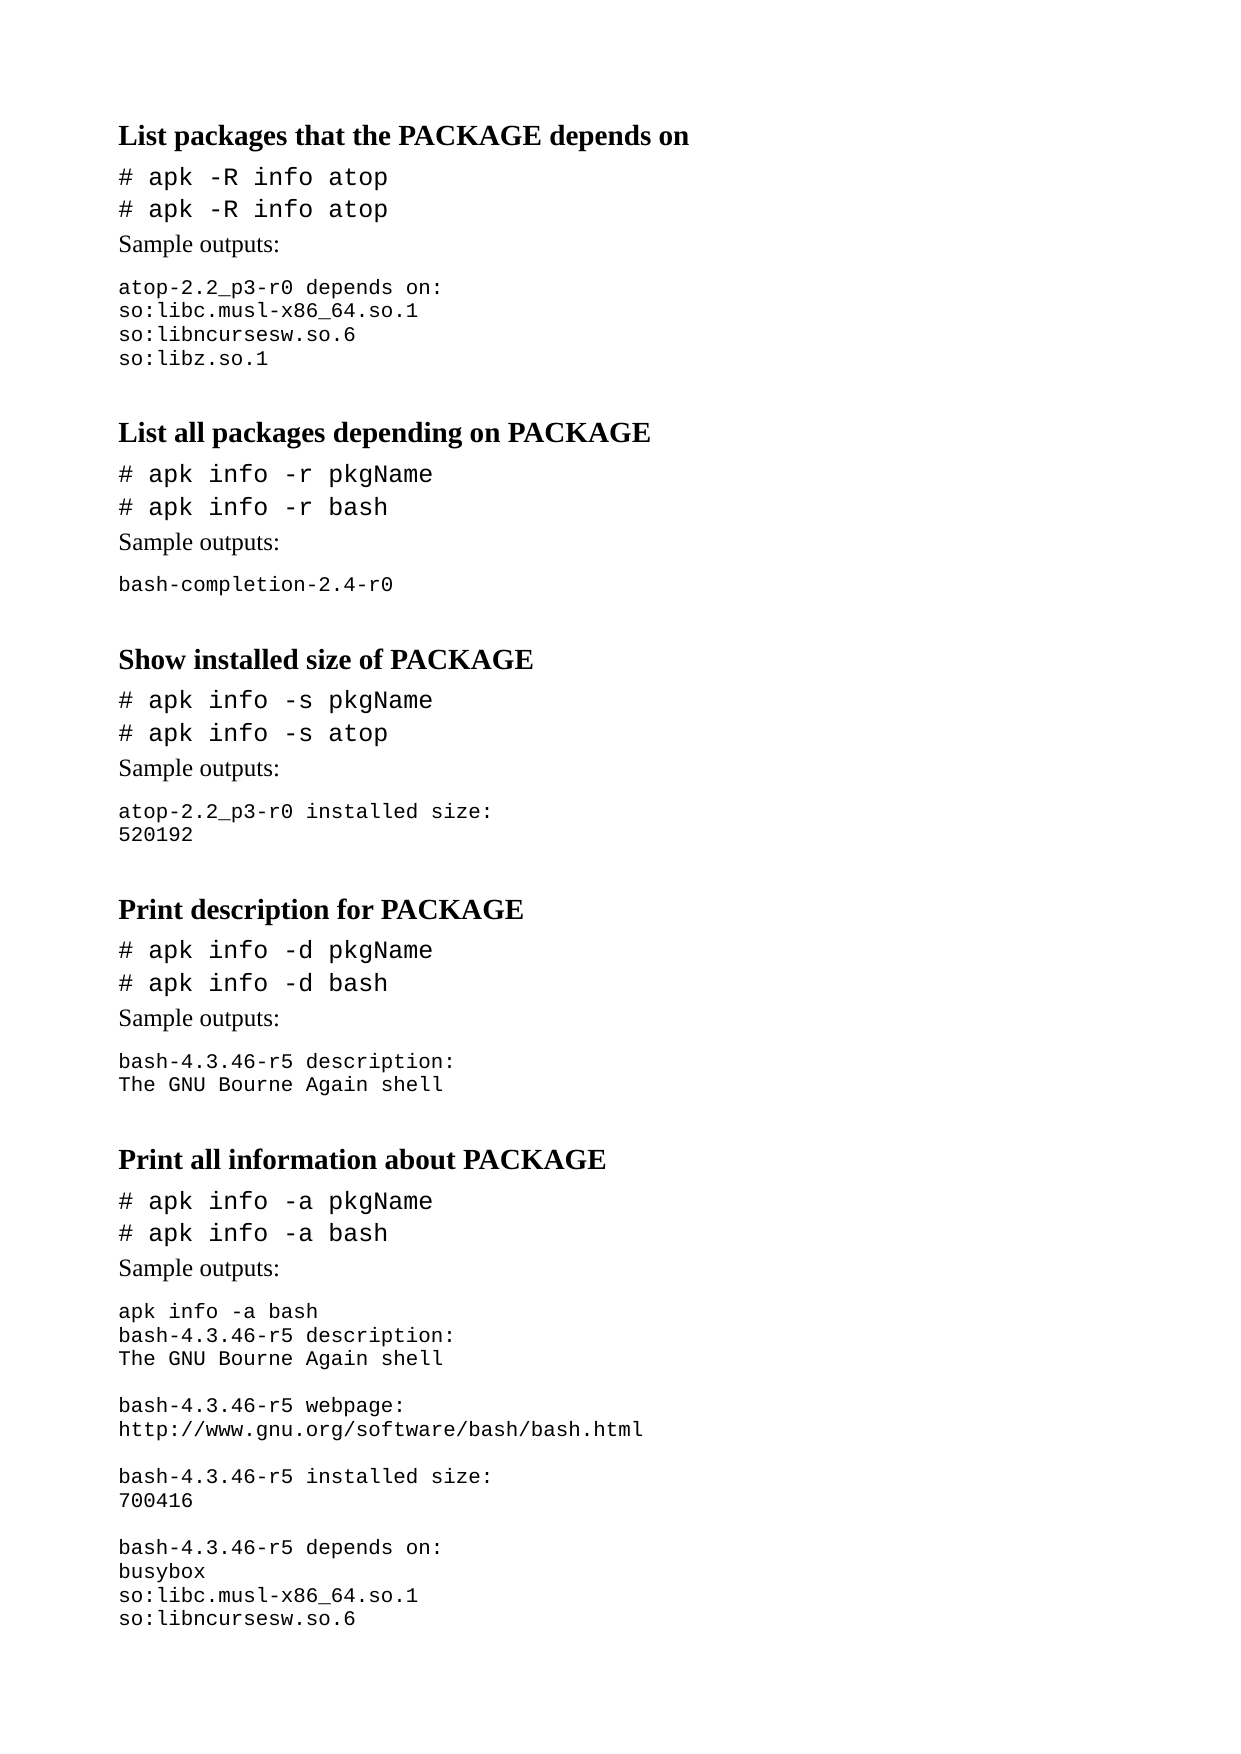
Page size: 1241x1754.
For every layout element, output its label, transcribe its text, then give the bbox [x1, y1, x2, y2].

text so:libc.musl-x86_64.so.1 [118, 301, 1122, 324]
text bash-4.3.46-r5 description: [118, 1324, 1122, 1348]
text # apk info -a pkgName # apk info -a bash Sample outputs: [118, 1188, 1122, 1282]
text # apk -R info atop # apk -R info atop Sample outputs: [118, 164, 1122, 258]
text The GNU Bourne Again shell [118, 1074, 1122, 1098]
text apk info -a bash [118, 1301, 1122, 1324]
text bash-4.3.46-r5 description: [118, 1051, 1122, 1074]
text bash-4.3.46-r5 webpage: [118, 1396, 1122, 1419]
text bash-completion-2.4-r0 [118, 574, 1122, 598]
text # apk info -r pkgName # apk info -r bash Sample outputs: [118, 462, 1122, 555]
subtitle Show installed size of PACKAGE [118, 642, 1122, 676]
text busybox [118, 1561, 1122, 1585]
text bash-4.3.46-r5 installed size: [118, 1466, 1122, 1490]
text so:libz.so.1 [118, 348, 1122, 371]
text The GNU Bourne Again shell [118, 1348, 1122, 1372]
text 520192 [118, 824, 1122, 848]
text bash-4.3.46-r5 depends on: [118, 1537, 1122, 1561]
text so:libncursesw.so.6 [118, 324, 1122, 348]
text http://www.gnu.org/software/bash/bash.html [118, 1419, 1122, 1443]
text 700416 [118, 1490, 1122, 1514]
text so:libc.musl-x86_64.so.1 [118, 1585, 1122, 1608]
subtitle Print all information about PACKAGE [118, 1142, 1122, 1176]
subtitle List all packages depending on PACKAGE [118, 416, 1122, 449]
text so:libncursesw.so.6 [118, 1608, 1122, 1632]
text # apk info -s pkgName # apk info -s atop Sample outputs: [118, 688, 1122, 782]
text atop-2.2_p3-r0 depends on: [118, 277, 1122, 301]
text # apk info -d pkgName # apk info -d bash Sample outputs: [118, 938, 1122, 1032]
text atop-2.2_p3-r0 installed size: [118, 801, 1122, 824]
subtitle Print description for PACKAGE [118, 892, 1122, 926]
subtitle List packages that the PACKAGE depends on [118, 118, 1122, 152]
